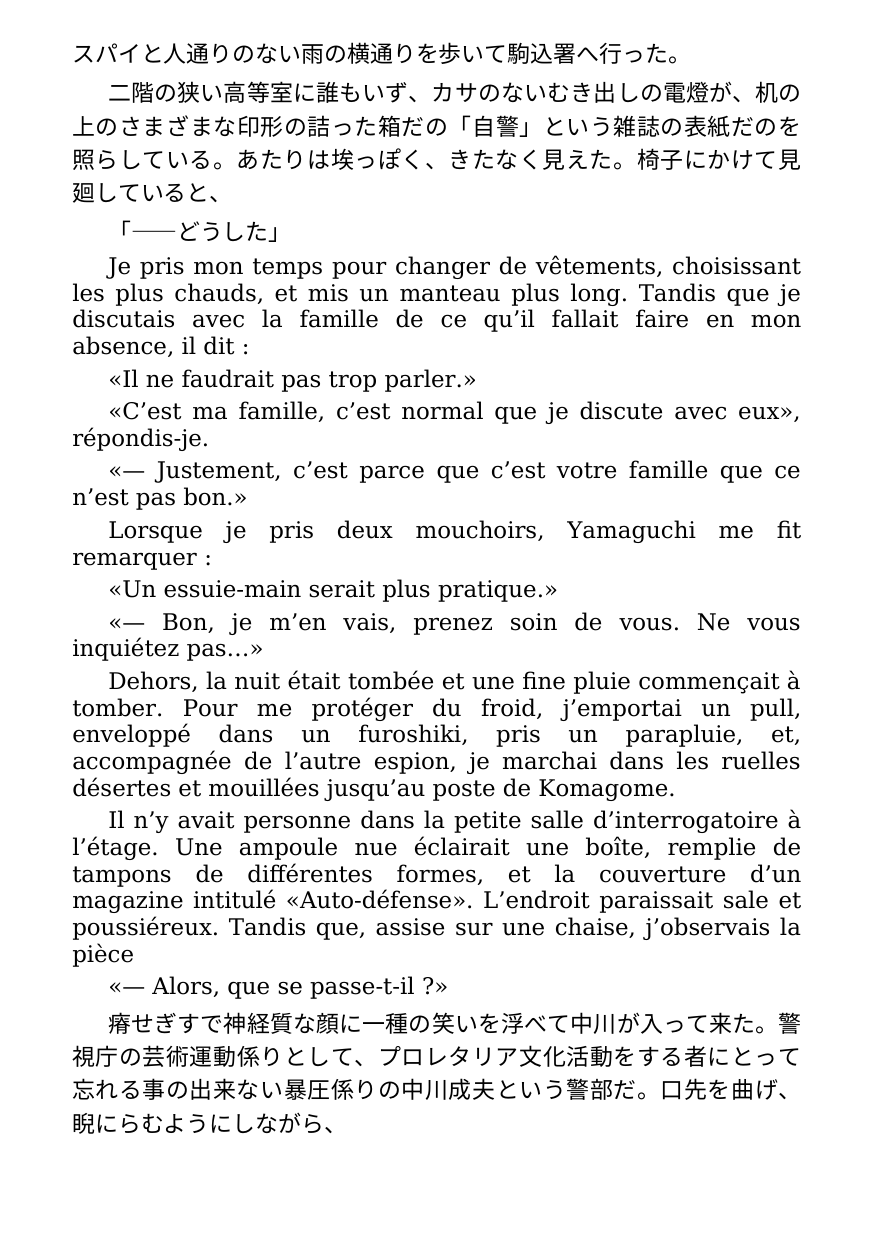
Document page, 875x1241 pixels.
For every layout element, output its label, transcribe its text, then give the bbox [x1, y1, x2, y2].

text «— Alors, que se passe-t-il ?» [72, 973, 802, 1000]
text Lorsque je pris deux mouchoirs, Yamaguchi me fit remarquer : [72, 517, 802, 570]
text «Il ne faudrait pas trop parler.» [72, 366, 802, 392]
text 瘠せぎすで神経質な顔に一種の笑いを浮べて中川が入って来た。警視庁の芸術運動係りとして、プロレタリア文化活動をする者にとって忘れる事の出来ない暴圧係りの中川成夫という警部だ。口先を曲げ、睨にらむようにしながら、 [72, 1006, 802, 1139]
text Il n’y avait personne dans la petite salle d’interrogatoire à l’étage. Une ampoule nue éclairait une boîte, remplie de tampons de différentes formes, et la couverture d’un magazine intitulé «Auto-défense». L’endroit paraissait sale et poussiéreux. Tandis que, assise sur une chaise, j’observais la pièce [72, 807, 802, 967]
text Je pris mon temps pour changer de vêtements, choisissant les plus chauds, et mis un manteau plus long. Tandis que je discutais avec la famille de ce qu’il fallait faire en mon absence, il dit : [72, 253, 802, 360]
text スパイと人通りのない雨の横通りを歩いて駒込署へ行った。 [72, 36, 802, 69]
text 「――どうした」 [72, 214, 802, 247]
text 二階の狭い高等室に誰もいず、カサのないむき出しの電燈が、机の上のさまざまな印形の詰った箱だの「自警」という雑誌の表紙だのを照らしている。あたりは埃っぽく、きたなく見えた。椅子にかけて見廻していると、 [72, 75, 802, 208]
text Dehors, la nuit était tombée et une fine pluie commençait à tomber. Pour me protéger du froid, j’emportai un pull, enveloppé dans un furoshiki, pris un parapluie, et, accompagnée de l’autre espion, je marchai dans les ruelles désertes et mouillées jusqu’au poste de Komagome. [72, 668, 802, 801]
text «C’est ma famille, c’est normal que je discute avec eux», répondis-je. [72, 398, 802, 452]
text «Un essuie-main serait plus pratique.» [72, 576, 802, 603]
text «— Bon, je m’en vais, prenez soin de vous. Ne vous inquiétez pas…» [72, 609, 802, 662]
text «— Justement, c’est parce que c’est votre famille que ce n’est pas bon.» [72, 458, 802, 511]
